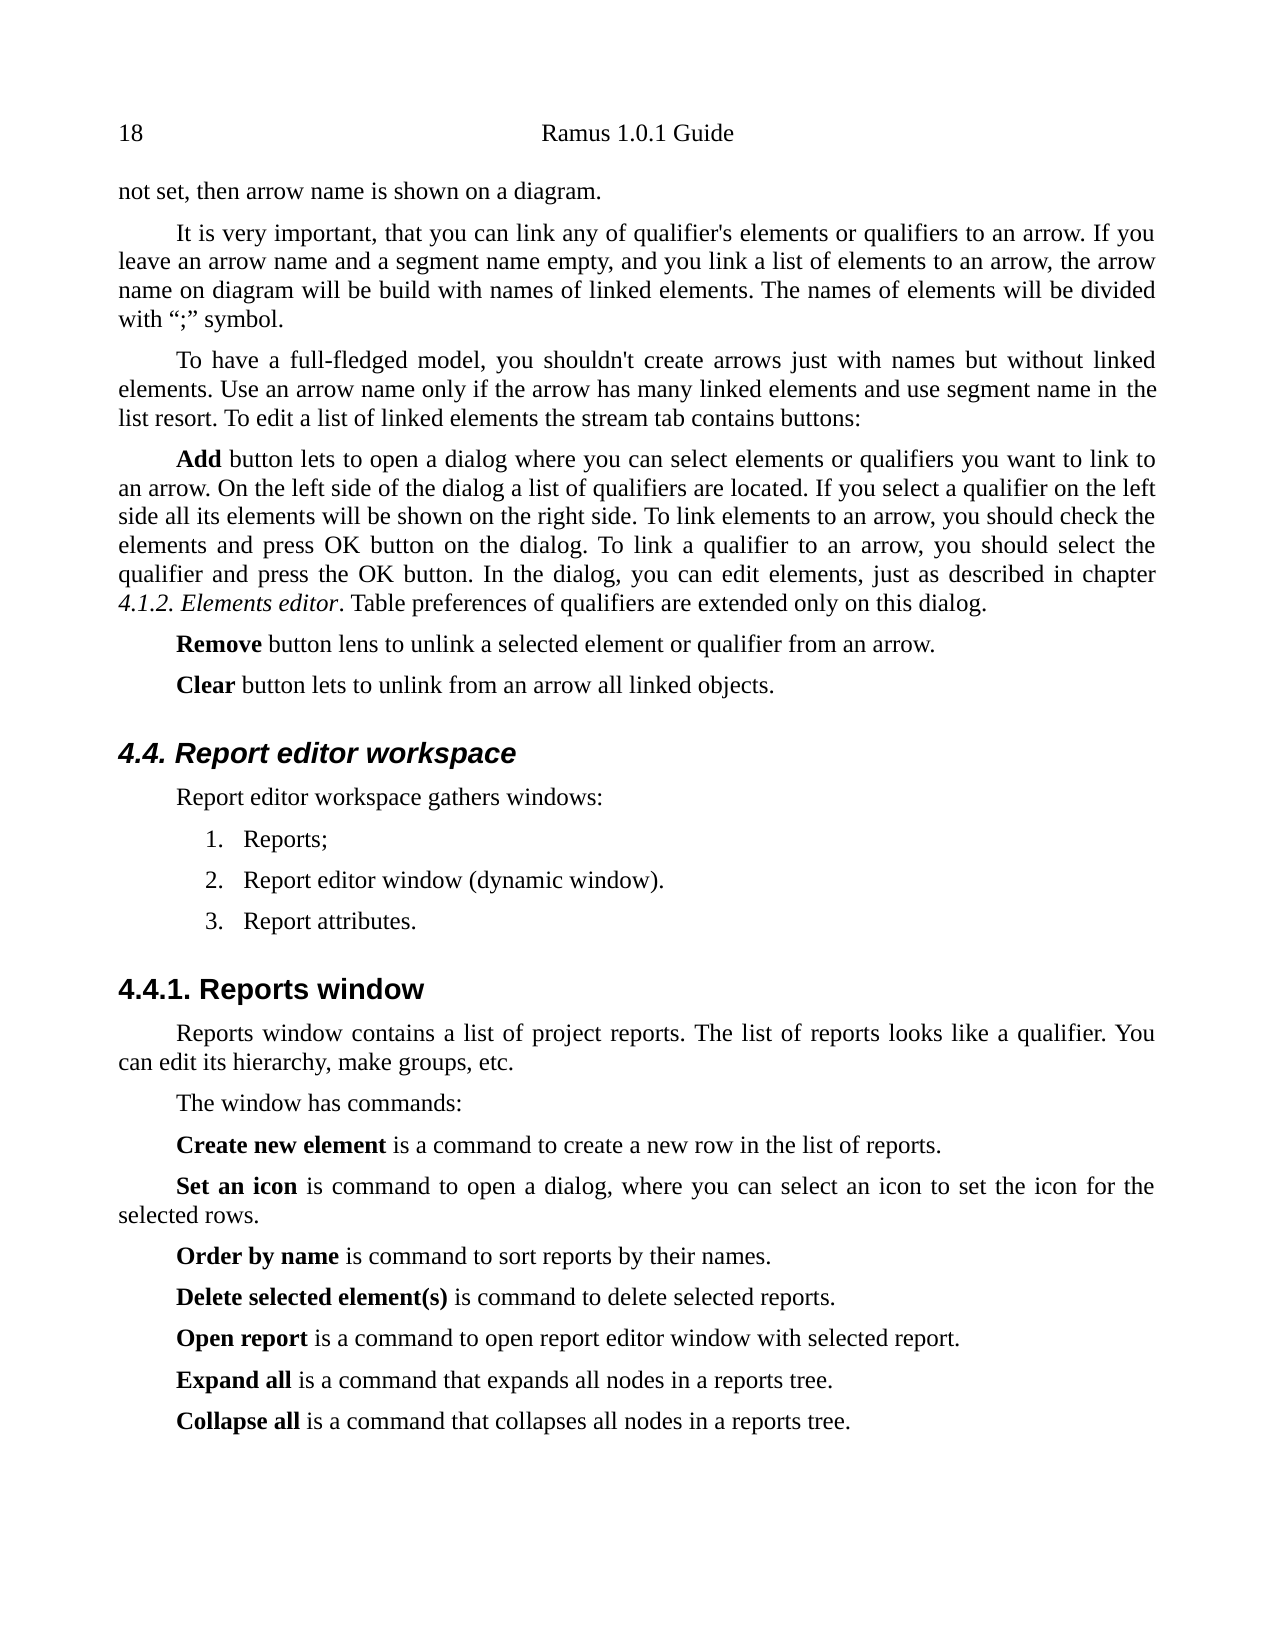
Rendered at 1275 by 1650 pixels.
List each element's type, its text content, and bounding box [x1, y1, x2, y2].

subtitle 4.4.1. Reports window [118, 972, 1157, 1006]
text Reports window contains a list of project reports. The list of reports looks like a qualifier. You can edit its hierarchy, make groups, etc. [118, 1018, 1157, 1076]
list Report attributes. [205, 906, 1157, 935]
text It is very important, that you can link any of qualifier's elements or qualifiers to an arrow. If you leave an arrow name and a segment name empty, and you link a list of elements to an arrow, the arrow name on diagram will be build with names of linked elements. The names of elements will be divided with “;” symbol. [118, 218, 1157, 333]
text Order by name is command to sort reports by their names. [118, 1241, 1157, 1270]
text To have a full-fledged model, you shouldn't create arrows just with names but without linked elements. Use an arrow name only if the arrow has many linked elements and use segment name in the list resort. To edit a list of linked elements the stream tab contains buttons: [118, 345, 1157, 431]
text Open report is a command to open report editor window with selected report. [118, 1323, 1157, 1352]
text Create new element is a command to create a new row in the list of reports. [118, 1130, 1157, 1158]
text not set, then arrow name is shown on a diagram. [118, 176, 1157, 205]
text Delete selected element(s) is command to delete selected reports. [118, 1282, 1157, 1311]
text Report editor workspace gathers windows: [118, 782, 1157, 811]
text Expand all is a command that expands all nodes in a reports tree. [118, 1365, 1157, 1393]
list Report editor window (dynamic window). [205, 865, 1157, 894]
text Collapse all is a command that collapses all nodes in a reports tree. [118, 1406, 1157, 1435]
text Add button lets to open a dialog where you can select elements or qualifiers you want to link to an arrow. On the left side of the dialog a list of qualifiers are located. If you select a qualifier on the left side all its elements will be shown on the right side. To link elements to an arrow, you should check the elements and press OK button on the dialog. To link a qualifier to an arrow, you should select the qualifier and press the OK button. In the dialog, you can edit elements, just as described in chapter 4.1.2. Elements editor. Table preferences of qualifiers are extended only on this dialog. [118, 444, 1157, 616]
text The window has commands: [118, 1088, 1157, 1117]
text Remove button lens to unlink a selected element or qualifier from an arrow. [118, 629, 1157, 658]
list Reports; [205, 824, 1157, 852]
text Set an icon is command to open a dialog, where you can select an icon to set the icon for the selected rows. [118, 1171, 1157, 1228]
subtitle 4.4. Report editor workspace [118, 736, 1157, 770]
text Clear button lets to unlink from an arrow all linked objects. [118, 670, 1157, 699]
